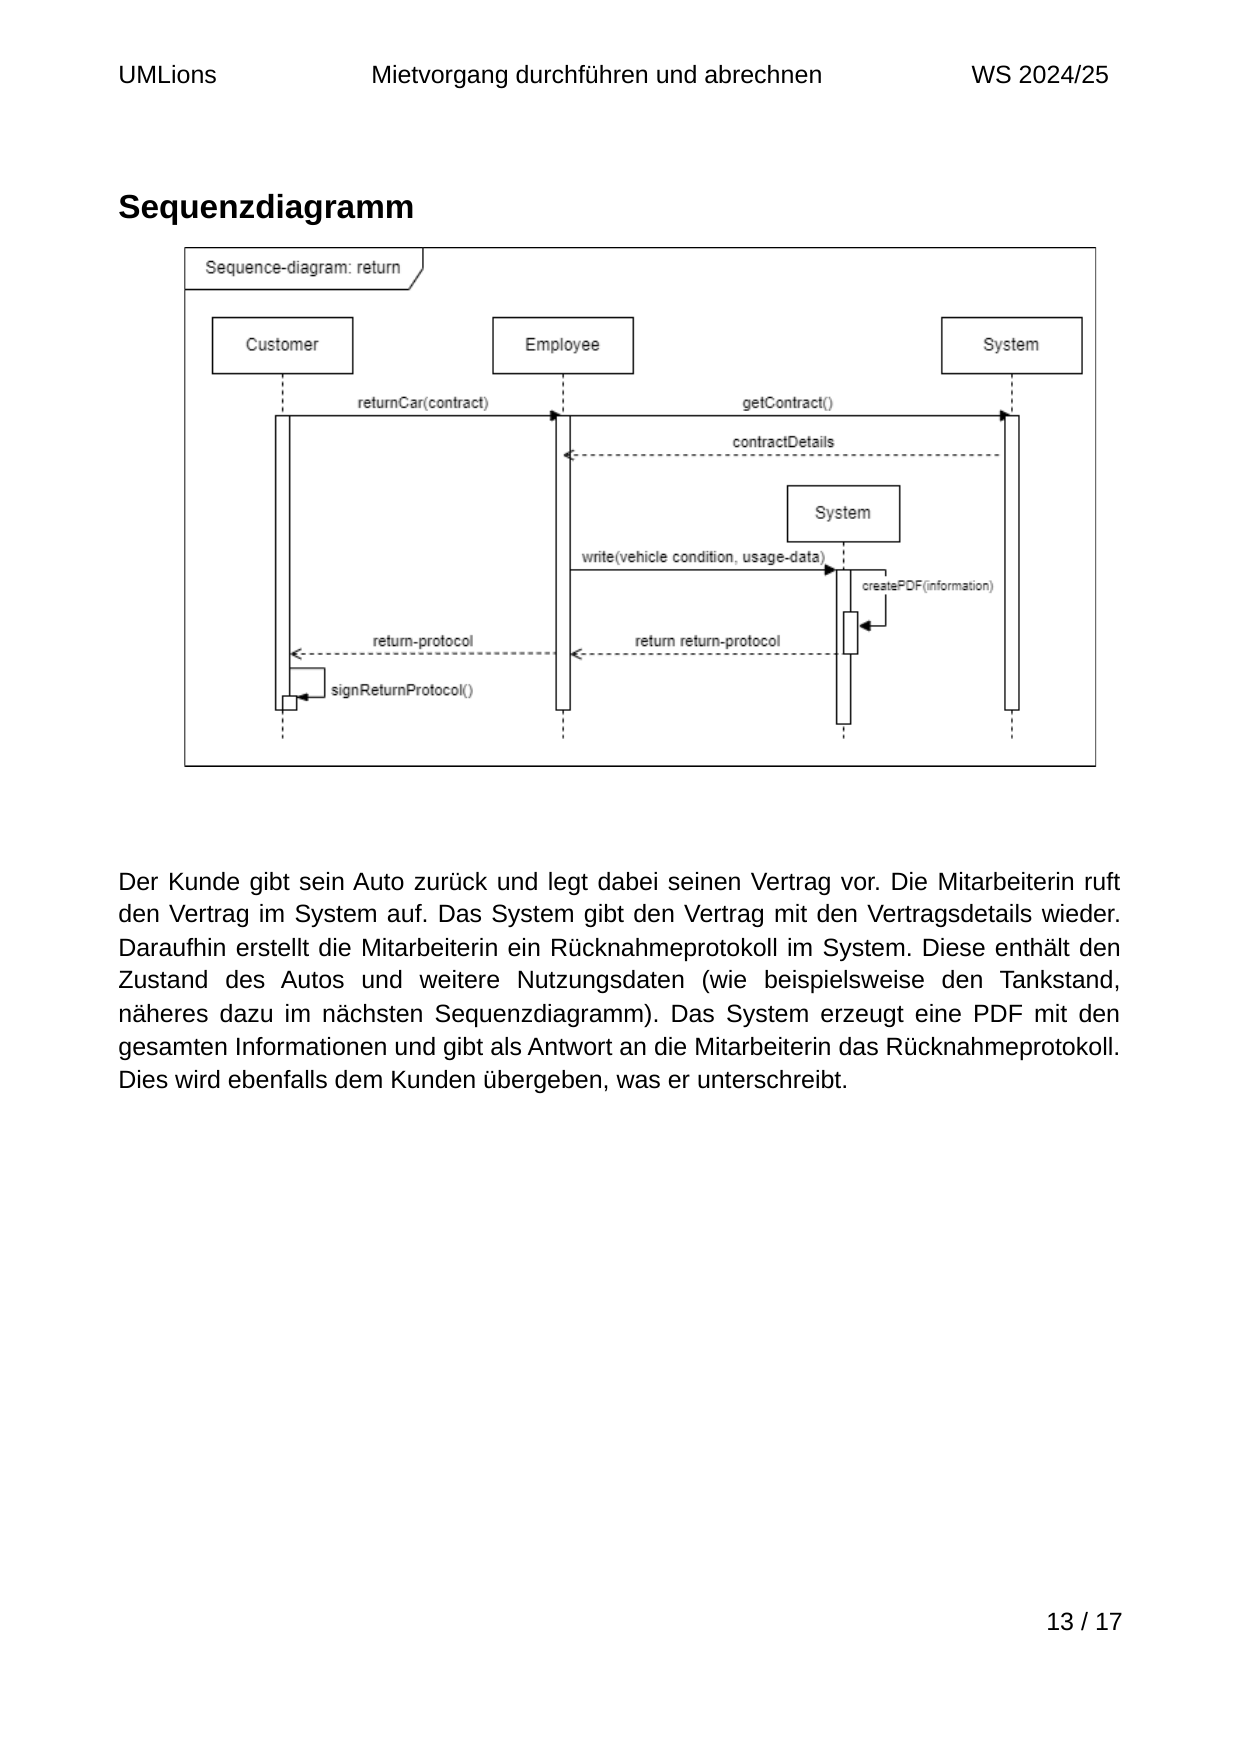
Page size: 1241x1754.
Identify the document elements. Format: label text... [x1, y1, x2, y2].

subtitle Sequenzdiagramm [118, 187, 1122, 226]
picture [184, 247, 1097, 767]
text Der Kunde gibt sein Auto zurück und legt dabei seinen Vertrag vor. Die Mitarbeiterin ruft den Vertrag im System auf. Das System gibt den Vertrag mit den Vertragsdetails wieder. Daraufhin erstellt die Mitarbeiterin ein Rücknahmeprotokoll im System. Diese enthält den Zustand des Autos und weitere Nutzungsdaten (wie beispielsweise den Tankstand, näheres dazu im nächsten Sequenzdiagramm). Das System erzeugt eine PDF mit den gesamten Informationen und gibt als Antwort an die Mitarbeiterin das Rücknahmeprotokoll. Dies wird ebenfalls dem Kunden übergeben, was er unterschreibt. [118, 866, 1122, 1093]
